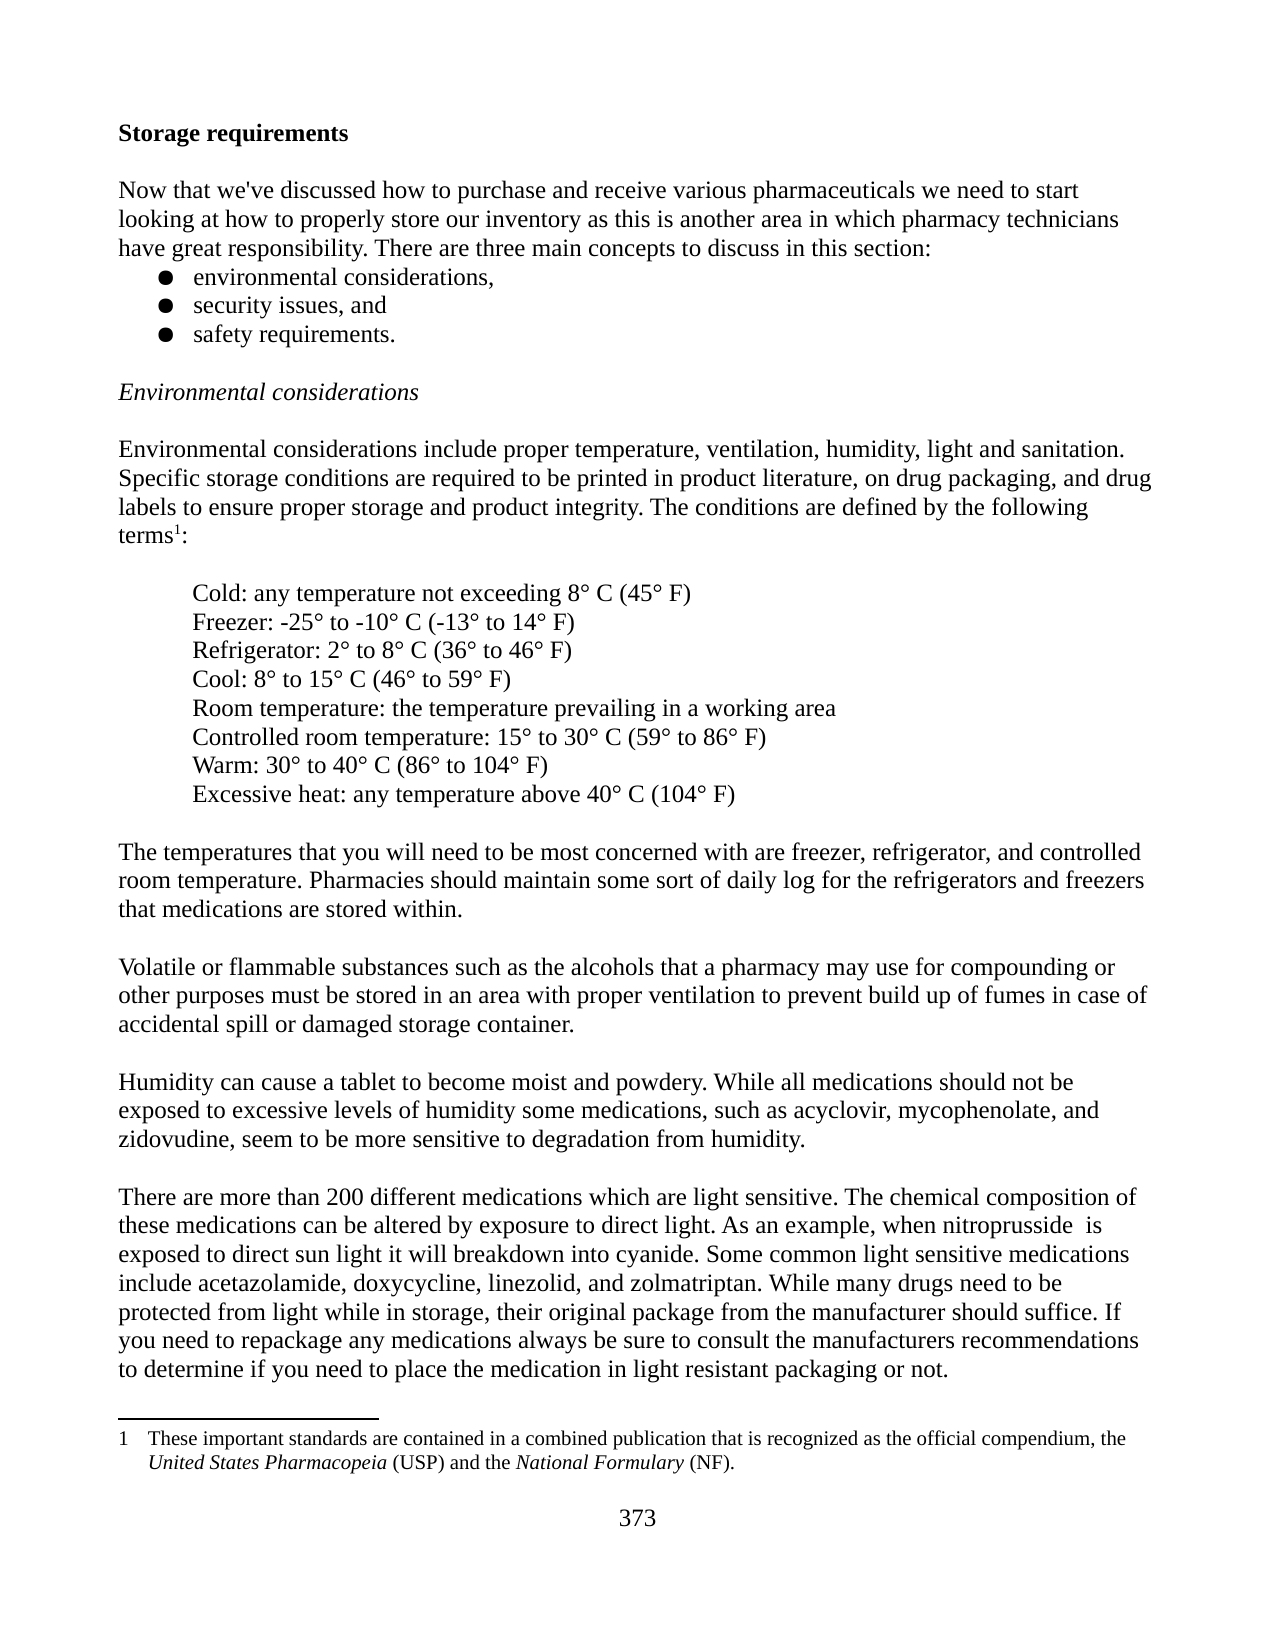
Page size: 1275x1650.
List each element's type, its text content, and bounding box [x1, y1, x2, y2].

text Now that we've discussed how to purchase and receive various pharmaceuticals we need to start looking at how to properly store our inventory as this is another area in which pharmacy technicians have great responsibility. There are three main concepts to discuss in this section: [118, 176, 1157, 262]
text Humidity can cause a tablet to become moist and powdery. While all medications should not be exposed to excessive levels of humidity some medications, such as acyclovir, mycophenolate, and zidovudine, seem to be more sensitive to degradation from humidity. [118, 1067, 1157, 1153]
text Refrigerator: 2° to 8° C (36° to 46° F) [192, 636, 1157, 664]
text Volatile or flammable substances such as the alcohols that a pharmacy may use for compounding or other purposes must be stored in an area with proper ventilation to prevent build up of fumes in case of accidental spill or damaged storage container. [118, 952, 1157, 1038]
text Cool: 8° to 15° C (46° to 59° F) [192, 664, 1157, 693]
text Storage requirements [118, 118, 1157, 147]
text Environmental considerations include proper temperature, ventilation, humidity, light and sanitation. Specific storage conditions are required to be printed in product literature, on drug packaging, and drug labels to ensure proper storage and product integrity. The conditions are defined by the following terms: [118, 434, 1157, 549]
text Controlled room temperature: 15° to 30° C (59° to 86° F) [192, 722, 1157, 751]
text These important standards are contained in a combined publication that is recognized as the official compendium, the United States Pharmacopeia (USP) and the National Formulary (NF). [118, 1426, 1157, 1474]
list environmental considerations, [156, 262, 1157, 291]
list security issues, and [156, 291, 1157, 319]
text There are more than 200 different medications which are light sensitive. The chemical composition of these medications can be altered by exposure to direct light. As an example, when nitroprusside is exposed to direct sun light it will breakdown into cyanide. Some common light sensitive medications include acetazolamide, doxycycline, linezolid, and zolmatriptan. While many drugs need to be protected from light while in storage, their original package from the manufacturer should suffice. If you need to repackage any medications always be sure to consult the manufacturers recommendations to determine if you need to place the medication in light resistant packaging or not. [118, 1182, 1157, 1383]
text Excessive heat: any temperature above 40° C (104° F) [192, 779, 1157, 808]
text Cold: any temperature not exceeding 8° C (45° F) [192, 578, 1157, 607]
text Freezer: -25° to -10° C (-13° to 14° F) [192, 607, 1157, 636]
text Room temperature: the temperature prevailing in a working area [192, 693, 1157, 722]
list safety requirements. [156, 319, 1157, 348]
text Environmental considerations [118, 377, 1157, 406]
text The temperatures that you will need to be most concerned with are freezer, refrigerator, and controlled room temperature. Pharmacies should maintain some sort of daily log for the refrigerators and freezers that medications are stored within. [118, 837, 1157, 923]
text Warm: 30° to 40° C (86° to 104° F) [192, 751, 1157, 779]
